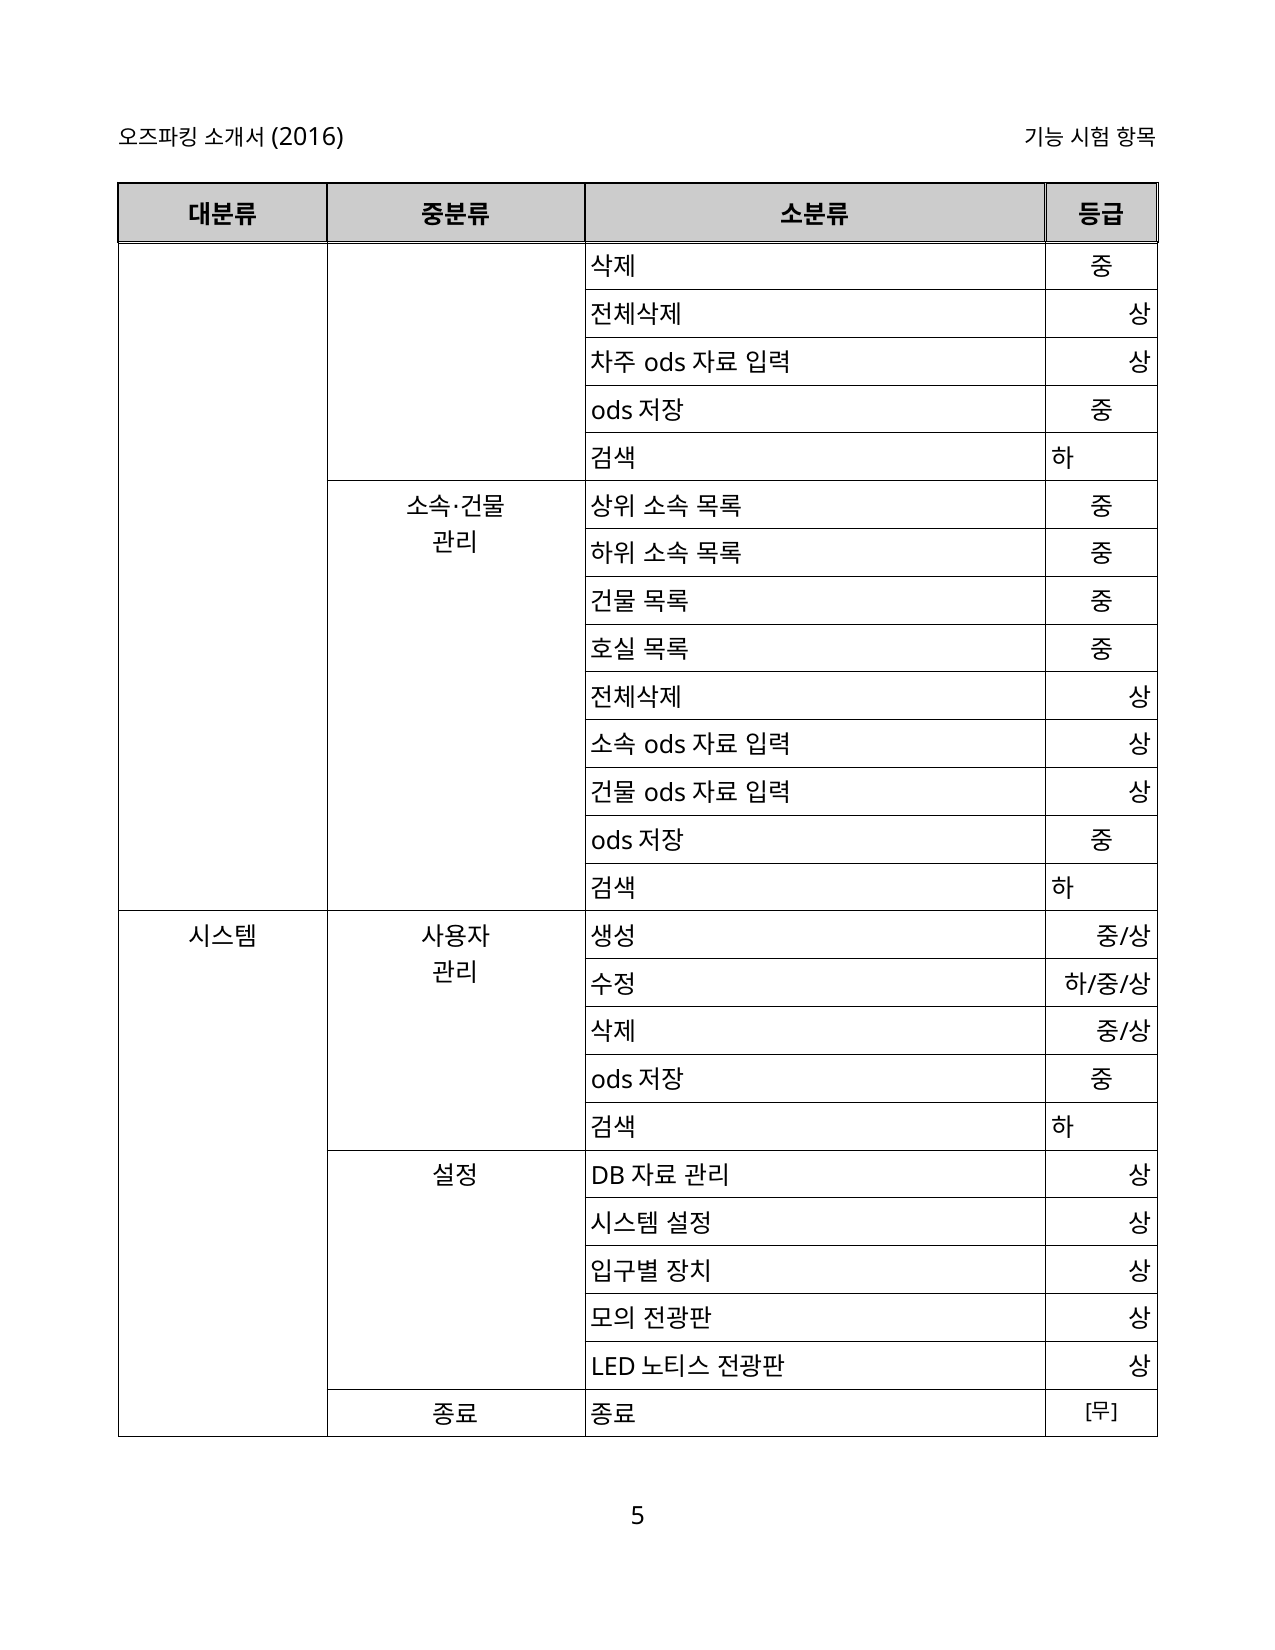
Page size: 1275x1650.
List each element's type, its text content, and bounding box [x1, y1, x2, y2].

table_cell 전체삭제 [586, 672, 1045, 719]
table_header 대분류 [119, 184, 326, 241]
table_cell 중 [1046, 577, 1157, 623]
table_cell 소속⋅건물 관리 [328, 481, 585, 910]
table_cell 상 [1046, 1151, 1157, 1197]
table_cell [119, 244, 327, 910]
table_cell 검색 [586, 433, 1045, 480]
table_cell 호실 목록 [586, 625, 1045, 671]
table_cell 검색 [586, 1103, 1045, 1149]
table_cell 중/상 [1046, 911, 1157, 958]
table_cell 상 [1046, 1246, 1157, 1293]
table_cell 중 [1046, 816, 1157, 863]
table_cell 하위 소속 목록 [586, 529, 1045, 576]
table_cell 하 [1046, 433, 1157, 480]
table_cell ods저장 [586, 1055, 1045, 1102]
table_cell 삭제 [586, 1007, 1045, 1054]
table_cell 상 [1046, 1294, 1157, 1341]
table_cell 상 [1046, 1342, 1157, 1388]
table_cell 종료 [328, 1390, 585, 1436]
table_cell [무] [1046, 1390, 1157, 1436]
table_cell 설정 [328, 1151, 585, 1388]
table_cell 입구별 장치 [586, 1246, 1045, 1293]
table_cell 검색 [586, 864, 1045, 910]
table_cell 사용자 관리 [328, 911, 585, 1149]
table_cell 차주 ods 자료 입력 [586, 338, 1045, 384]
table_cell ods저장 [586, 816, 1045, 863]
table_cell 중 [1046, 529, 1157, 576]
table_cell 중 [1046, 244, 1157, 289]
table_cell 중 [1046, 386, 1157, 432]
table_cell 전체삭제 [586, 290, 1045, 337]
table_cell 건물 목록 [586, 577, 1045, 623]
table_cell 수정 [586, 959, 1045, 1006]
table_cell 상 [1046, 1198, 1157, 1245]
table_cell 건물 ods 자료 입력 [586, 768, 1045, 815]
table_cell 상 [1046, 338, 1157, 384]
table_cell 하 [1046, 1103, 1157, 1149]
table_cell 중 [1046, 1055, 1157, 1102]
table_header 소분류 [586, 184, 1044, 241]
table_cell 모의 전광판 [586, 1294, 1045, 1341]
table_cell 상 [1046, 290, 1157, 337]
table_cell 중 [1046, 481, 1157, 528]
table_cell 중/상 [1046, 1007, 1157, 1054]
table_cell 상위 소속 목록 [586, 481, 1045, 528]
table_cell 상 [1046, 672, 1157, 719]
table_cell 소속 ods 자료 입력 [586, 720, 1045, 767]
table_cell 삭제 [586, 244, 1045, 289]
table_cell 상 [1046, 720, 1157, 767]
table_cell 중 [1046, 625, 1157, 671]
table_header 등급 [1047, 184, 1156, 241]
table_cell 하 [1046, 864, 1157, 910]
table_cell ods저장 [586, 386, 1045, 432]
table_cell LED노티스 전광판 [586, 1342, 1045, 1388]
table_header 중분류 [328, 184, 584, 241]
table_cell 하/중/상 [1046, 959, 1157, 1006]
table_cell 상 [1046, 768, 1157, 815]
table_cell 생성 [586, 911, 1045, 958]
table_cell 시스템 설정 [586, 1198, 1045, 1245]
table_cell 종료 [586, 1390, 1045, 1436]
table_cell [328, 244, 585, 480]
table_cell DB 자료 관리 [586, 1151, 1045, 1197]
table_cell 시스템 [119, 911, 327, 1436]
